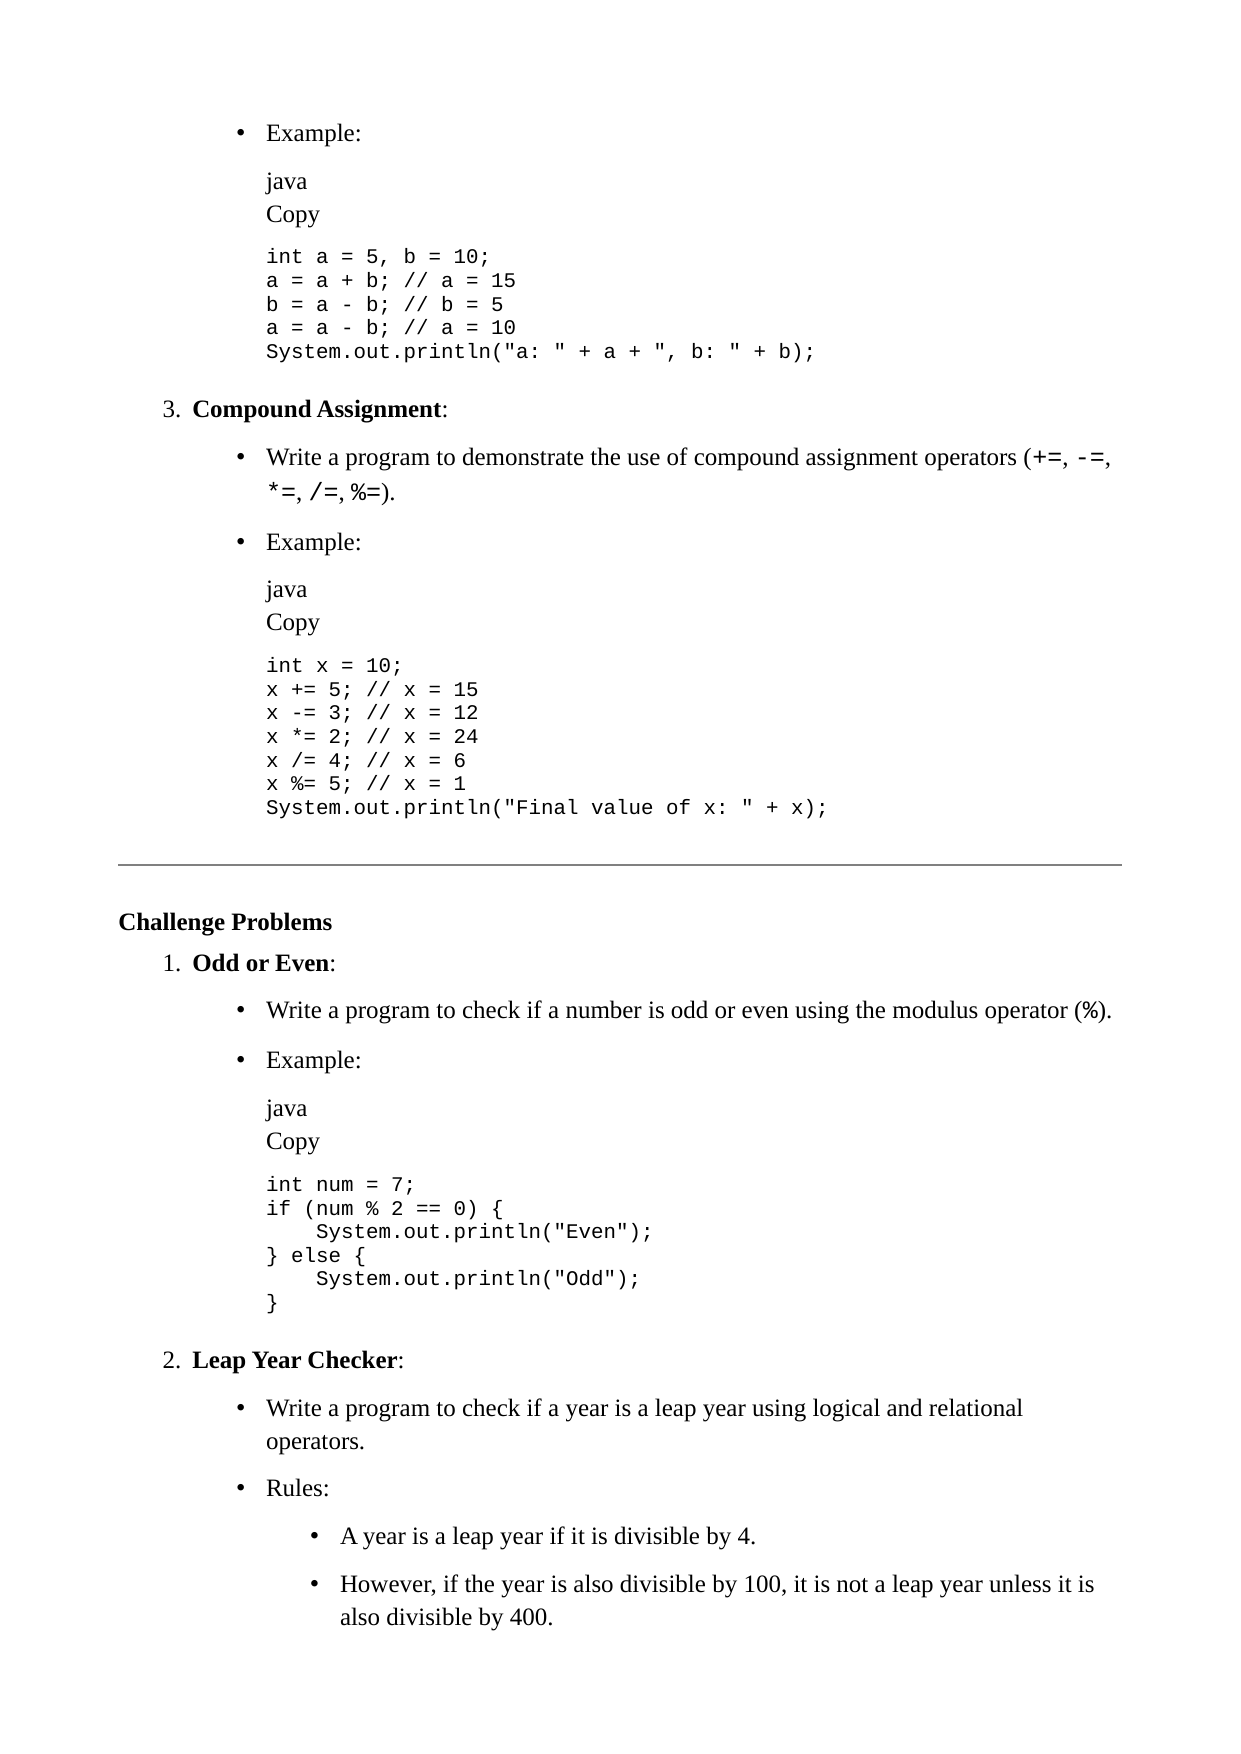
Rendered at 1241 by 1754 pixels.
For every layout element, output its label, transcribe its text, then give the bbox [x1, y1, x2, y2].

list System.out.println("Final value of x: " + x); [236, 797, 1122, 821]
list Compound Assignment: [162, 394, 1122, 423]
list Example: [236, 527, 1122, 556]
list Copy [236, 1126, 1122, 1155]
list java [236, 166, 1122, 194]
list java [236, 1093, 1122, 1122]
list if (num % 2 == 0) { [236, 1197, 1122, 1221]
list Write a program to check if a year is a leap year using logical and relational operators. [236, 1393, 1122, 1454]
list Leap Year Checker: [162, 1345, 1122, 1374]
list x /= 4; // x = 6 [236, 749, 1122, 773]
list Rules: [236, 1473, 1122, 1502]
list x *= 2; // x = 24 [236, 726, 1122, 749]
list } else { [236, 1245, 1122, 1268]
list java [236, 574, 1122, 603]
list } [236, 1292, 1122, 1316]
list System.out.println("Even"); [236, 1221, 1122, 1245]
list A year is a leap year if it is divisible by 4. [310, 1521, 1122, 1550]
list Odd or Even: [162, 948, 1122, 977]
list However, if the year is also divisible by 100, it is not a leap year unless it is also divisible by 400. [310, 1569, 1122, 1630]
list Example: [236, 118, 1122, 147]
list Copy [236, 199, 1122, 227]
list a = a + b; // a = 15 [236, 270, 1122, 294]
list System.out.println("a: " + a + ", b: " + b); [236, 341, 1122, 364]
list b = a - b; // b = 5 [236, 294, 1122, 317]
list Copy [236, 607, 1122, 636]
list System.out.println("Odd"); [236, 1268, 1122, 1292]
list Write a program to check if a number is odd or even using the modulus operator (%). [236, 996, 1122, 1026]
subtitle Challenge Problems [118, 907, 1122, 936]
list int a = 5, b = 10; [236, 246, 1122, 270]
list x -= 3; // x = 12 [236, 702, 1122, 726]
list int num = 7; [236, 1174, 1122, 1197]
list Write a program to demonstrate the use of compound assignment operators (+=, -=, *=, /=, %=). [236, 442, 1122, 508]
list x %= 5; // x = 1 [236, 773, 1122, 797]
list int x = 10; [236, 655, 1122, 679]
list a = a - b; // a = 10 [236, 317, 1122, 341]
list x += 5; // x = 15 [236, 679, 1122, 702]
list Example: [236, 1046, 1122, 1074]
